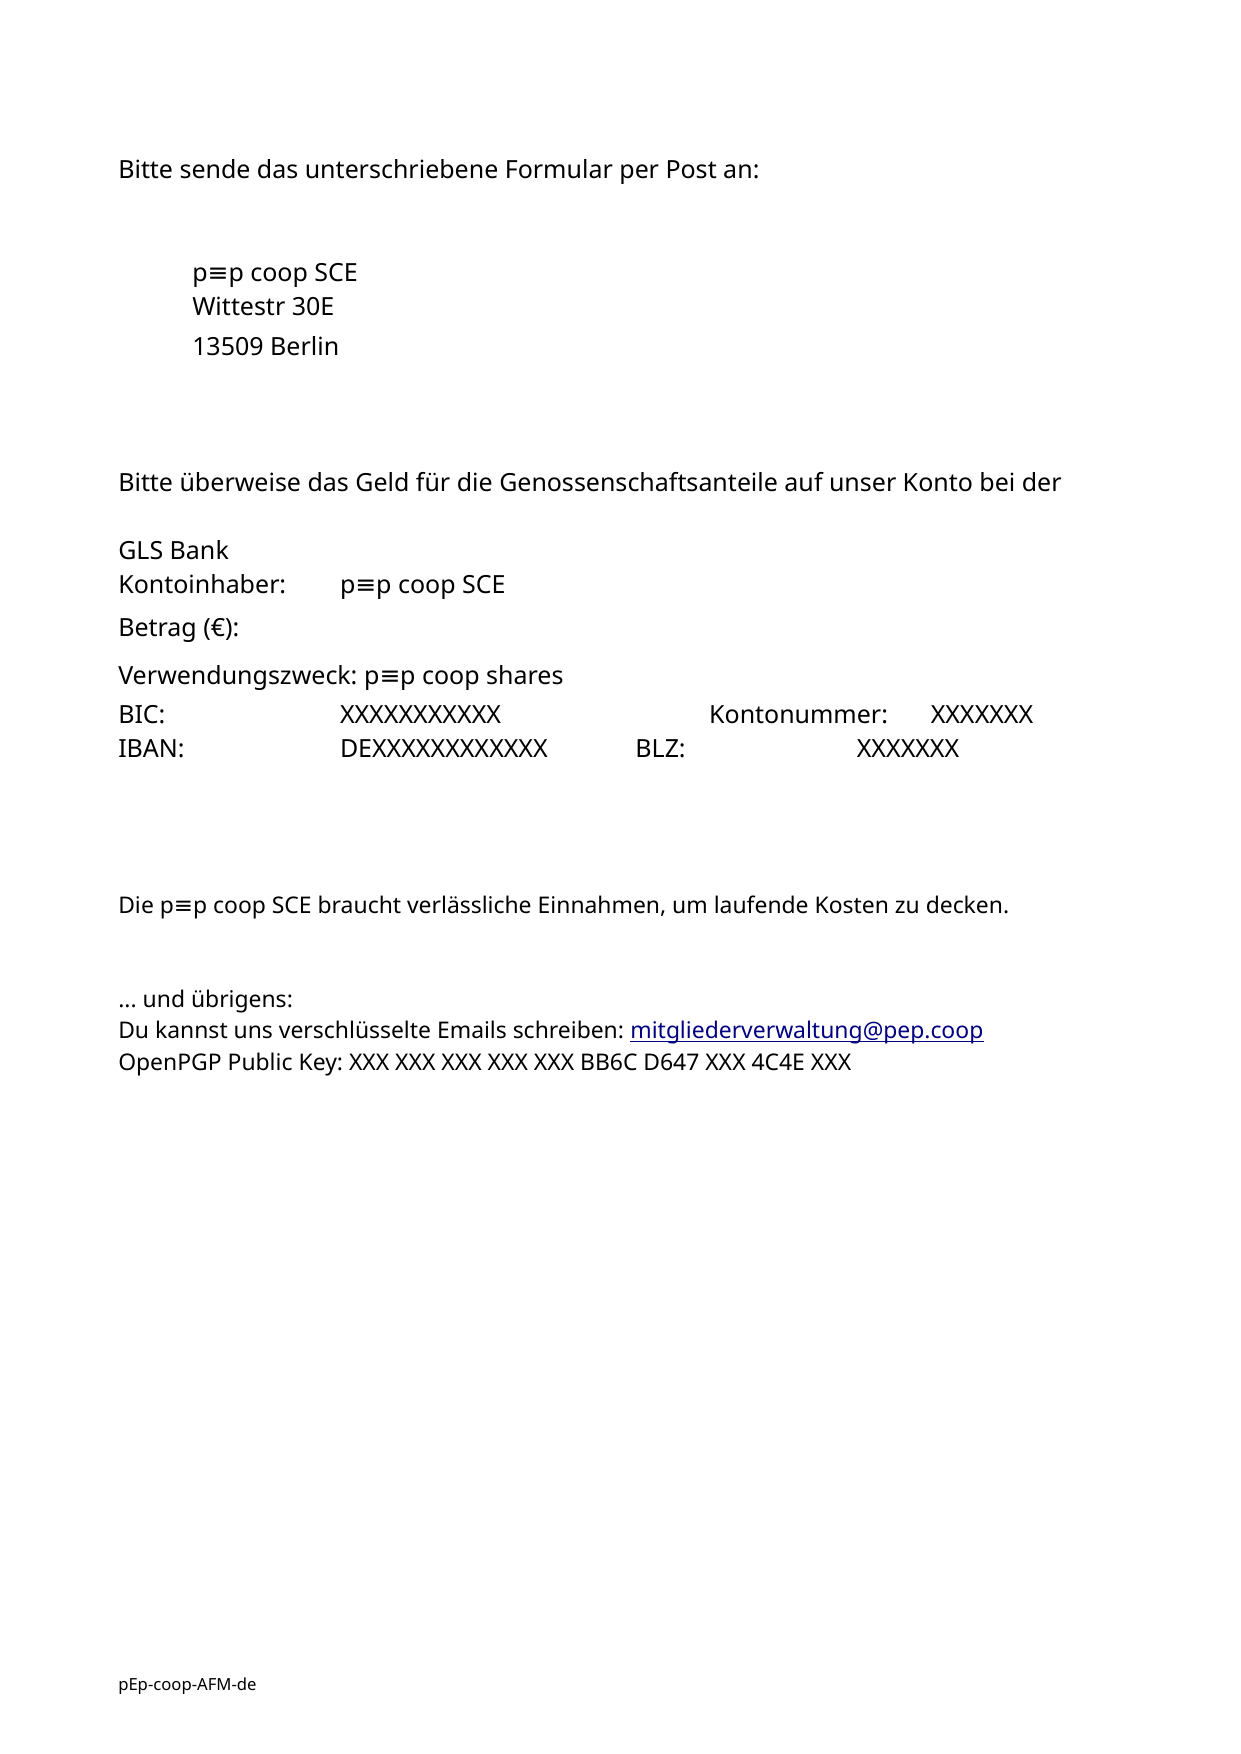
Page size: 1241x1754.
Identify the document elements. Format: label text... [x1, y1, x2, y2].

text Wittestr 30E [118, 288, 1122, 322]
text Verwendungszweck: p≡p coop shares [118, 649, 570, 697]
text Betrag (€): [118, 601, 340, 649]
text Die p≡p coop SCE braucht verlässliche Einnahmen, um laufende Kosten zu decken. [118, 889, 1122, 920]
text ... und übrigens: [118, 983, 1122, 1014]
text Du kannst uns verschlüsselte Emails schreiben: mitgliederverwaltung@pep.coop OpenPGP Public Key: XXX XXX XXX XXX XXX BB6C D647 XXX 4C4E XXX [118, 1014, 1122, 1077]
text Bitte überweise das Geld für die Genossenschaftsanteile auf unser Konto bei der [118, 465, 1122, 499]
text p≡p coop SCE [118, 254, 1122, 288]
text [844, 649, 1122, 697]
text 13509 Berlin [118, 328, 1122, 362]
text GLS Bank [118, 533, 1122, 567]
text Kontoinhaber: p≡p coop SCE [118, 567, 1122, 601]
text BIC: XXXXXXXXXXX Kontonummer: XXXXXXX [118, 697, 1122, 731]
text IBAN: DEXXXXXXXXXXXX BLZ: XXXXXXX [118, 731, 1122, 765]
text [603, 601, 1122, 649]
text Bitte sende das unterschriebene Formular per Post an: [118, 152, 1122, 186]
